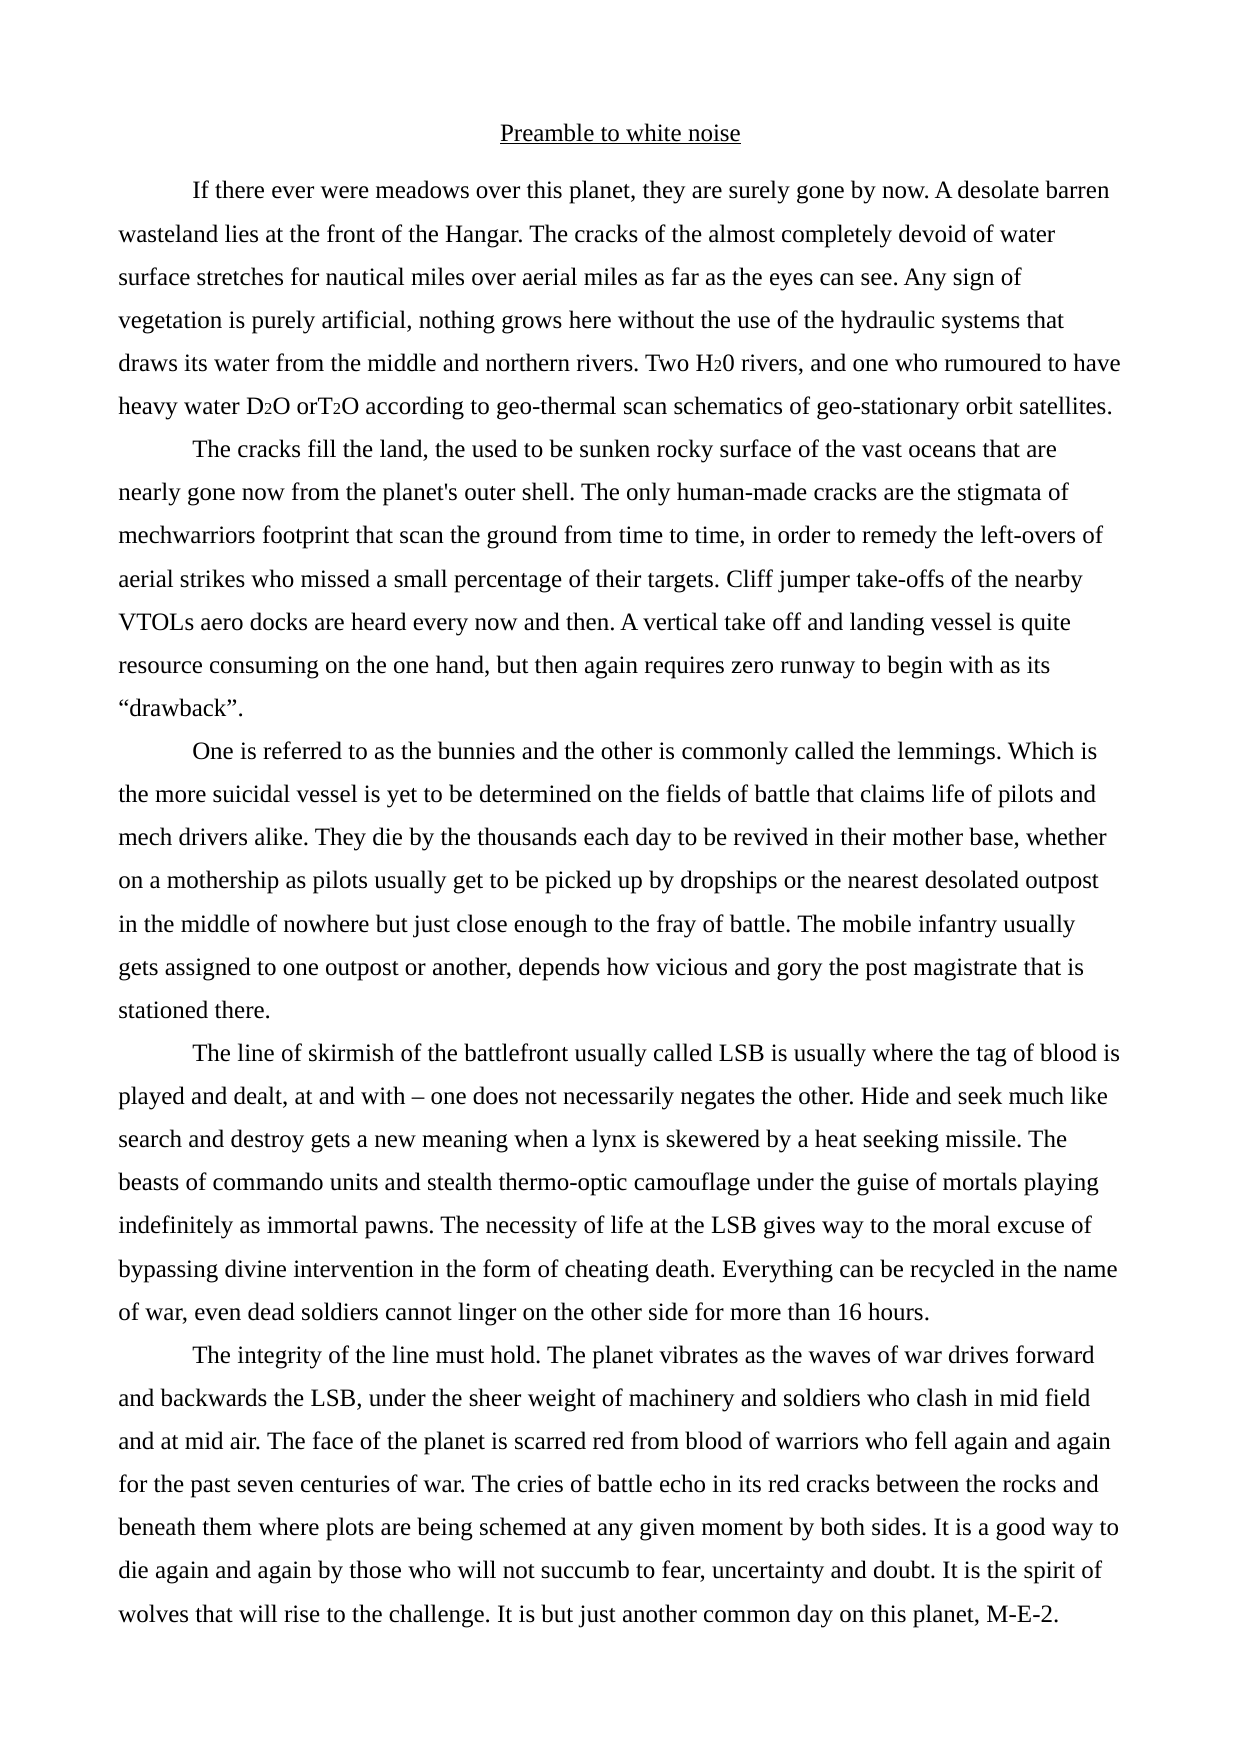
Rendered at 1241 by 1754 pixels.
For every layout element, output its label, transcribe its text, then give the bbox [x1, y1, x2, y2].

text The cracks fill the land, the used to be sunken rocky surface of the vast oceans that are nearly gone now from the planet's outer shell. The only human-made cracks are the stigmata of mechwarriors footprint that scan the ground from time to time, in order to remedy the left-overs of aerial strikes who missed a small percentage of their targets. Cliff jumper take-offs of the nearby VTOLs aero docks are heard every now and then. A vertical take off and landing vessel is quite resource consuming on the one hand, but then again requires zero runway to begin with as its “drawback”. [118, 434, 1122, 722]
text The integrity of the line must hold. The planet vibrates as the waves of war drives forward and backwards the LSB, under the sheer weight of machinery and soldiers who clash in mid field and at mid air. The face of the planet is scarred red from blood of warriors who fell again and again for the past seven centuries of war. The cries of battle echo in its red cracks between the rocks and beneath them where plots are being schemed at any given moment by both sides. It is a good way to die again and again by those who will not succumb to fear, uncertainty and doubt. It is the spirit of wolves that will rise to the challenge. It is but just another common day on this planet, M-E-2. [118, 1340, 1122, 1627]
text One is referred to as the bunnies and the other is commonly called the lemmings. Which is the more suicidal vessel is yet to be determined on the fields of battle that claims life of pilots and mech drivers alike. They die by the thousands each day to be revived in their mother base, whether on a mothership as pilots usually get to be picked up by dropships or the nearest desolated outpost in the middle of nowhere but just close enough to the fray of battle. The mobile infantry usually gets assigned to one outpost or another, depends how vicious and gory the post magistrate that is stationed there. [118, 736, 1122, 1024]
text The line of skirmish of the battlefront usually called LSB is usually where the tag of blood is played and dealt, at and with – one does not necessarily negates the other. Hide and seek much like search and destroy gets a new meaning when a lynx is skewered by a heat seeking missile. The beasts of commando units and stealth thermo-optic camouflage under the guise of mortals playing indefinitely as immortal pawns. The necessity of life at the LSB gives way to the moral excuse of bypassing divine intervention in the form of cheating death. Everything can be recycled in the name of war, even dead soldiers cannot linger on the other side for more than 16 hours. [118, 1038, 1122, 1326]
text Preamble to white noise [118, 118, 1122, 147]
text If there ever were meadows over this planet, they are surely gone by now. A desolate barren wasteland lies at the front of the Hangar. The cracks of the almost completely devoid of water surface stretches for nautical miles over aerial miles as far as the eyes can see. Any sign of vegetation is purely artificial, nothing grows here without the use of the hydraulic systems that draws its water from the middle and northern rivers. Two H20 rivers, and one who rumoured to have heavy water D2O orT2O according to geo-thermal scan schematics of geo-stationary orbit satellites. [118, 176, 1122, 420]
